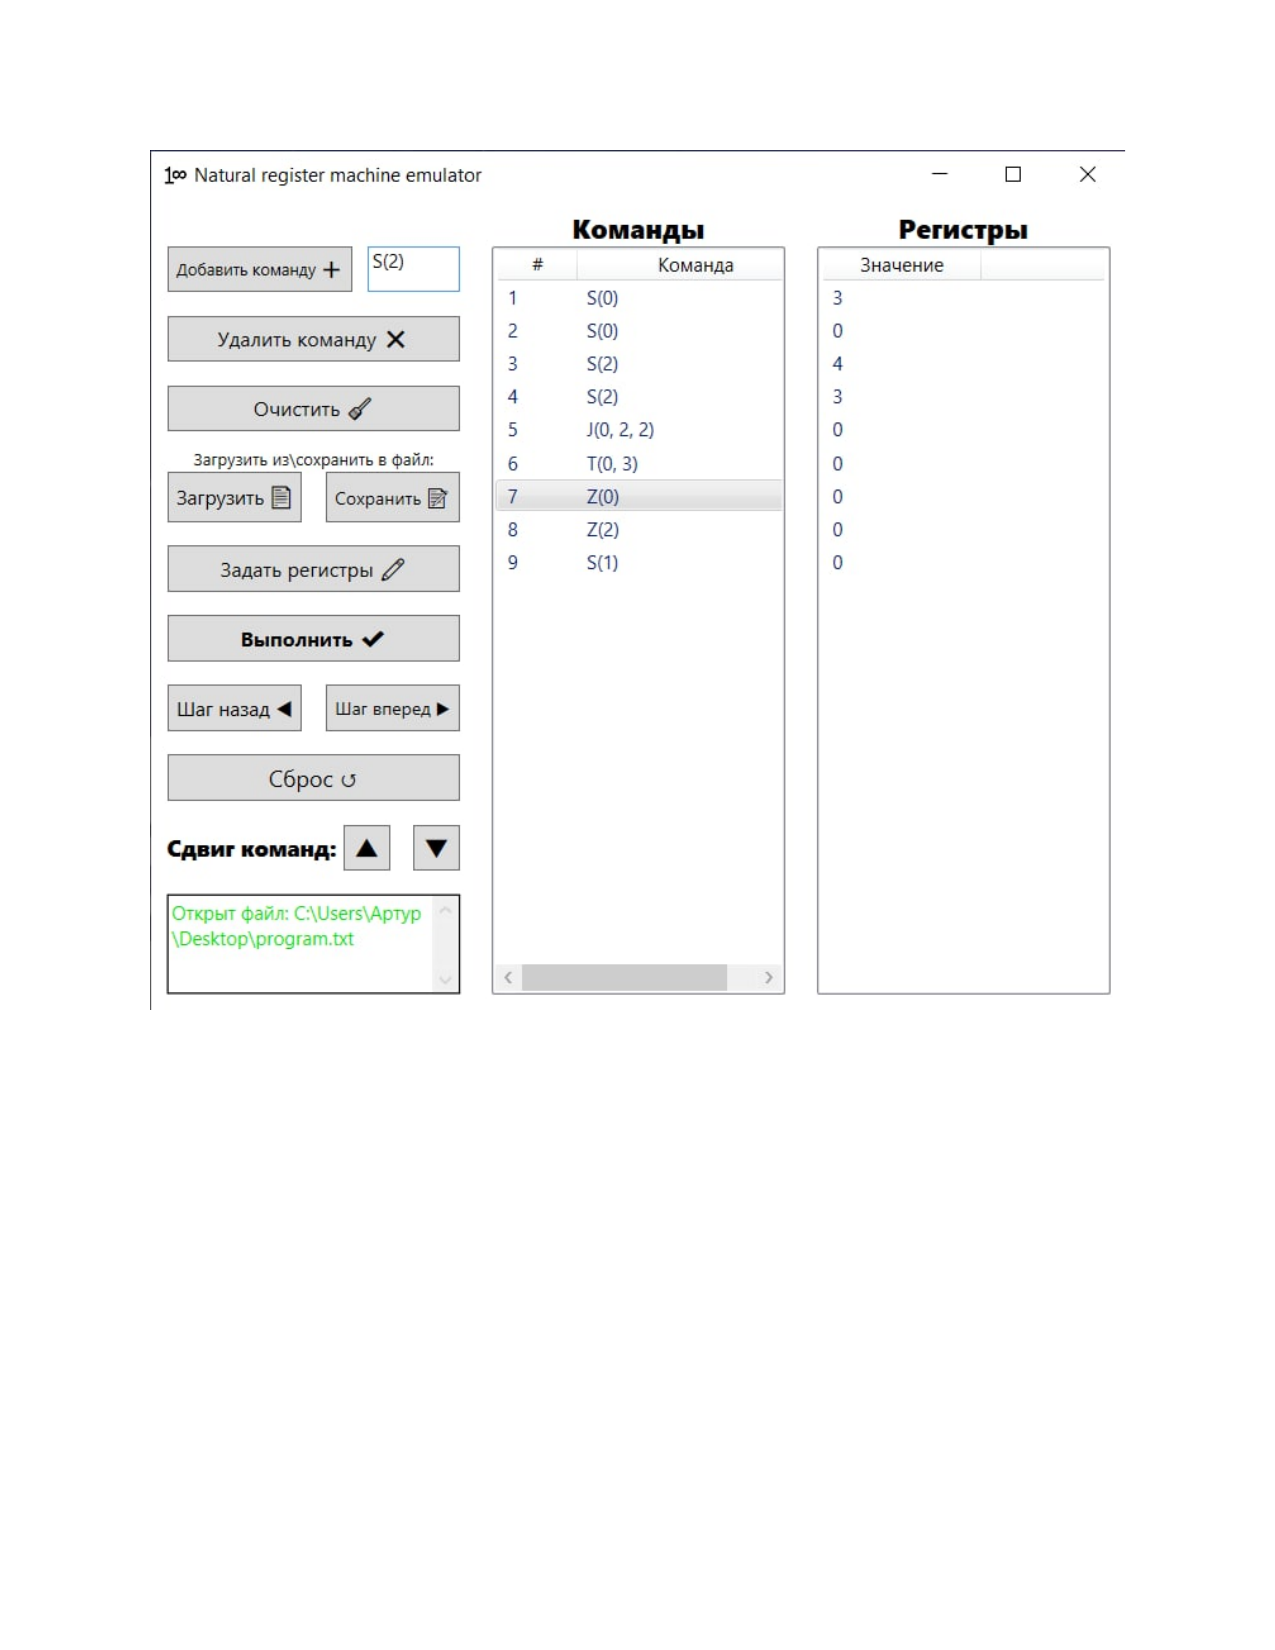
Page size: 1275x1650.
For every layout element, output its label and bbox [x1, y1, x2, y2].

picture [150, 150, 1125, 1010]
